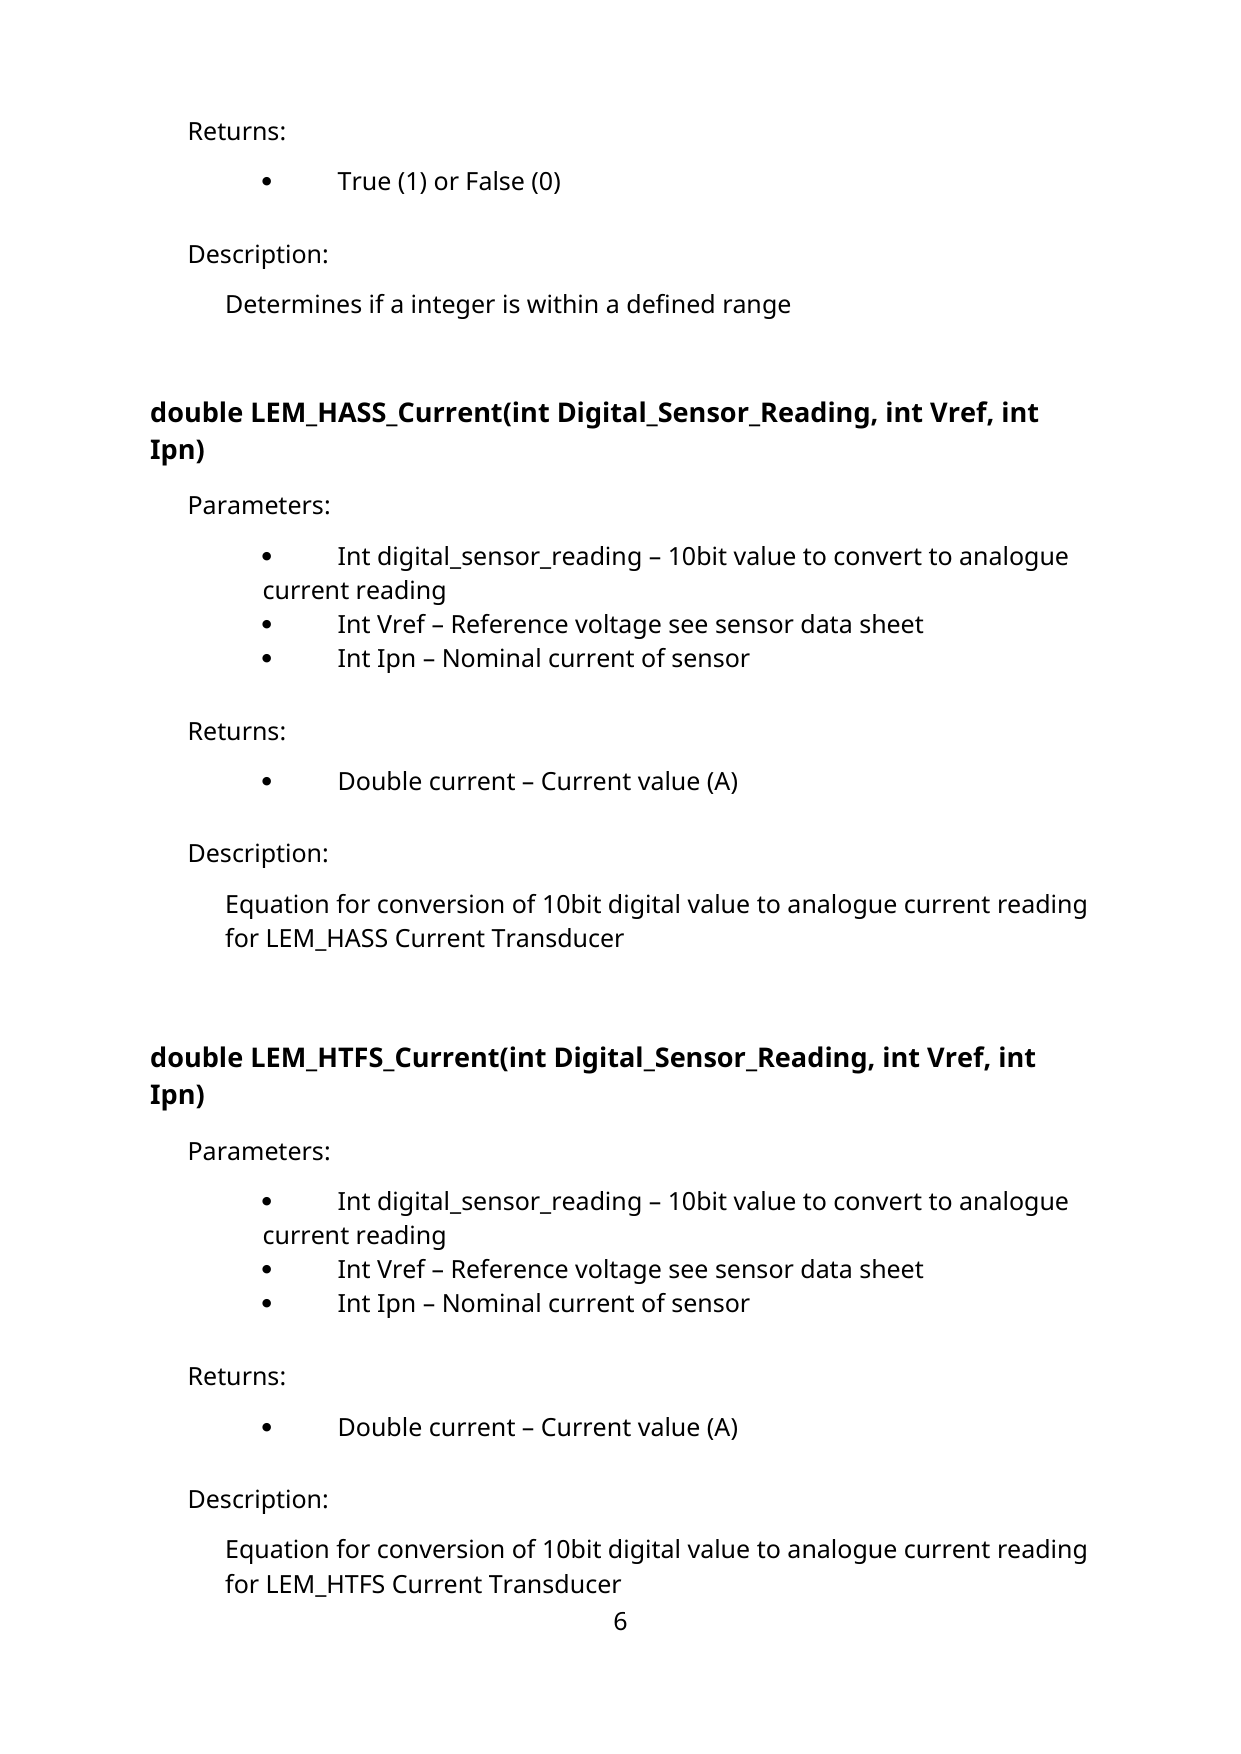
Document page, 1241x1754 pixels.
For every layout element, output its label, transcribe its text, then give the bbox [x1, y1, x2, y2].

list Int Ipn – Nominal current of sensor [262, 1286, 1090, 1320]
list Double current – Current value (A) [262, 1409, 1090, 1443]
text Determines if a integer is within a defined range [150, 287, 1090, 321]
text for LEM_HASS Current Transducer [150, 921, 1090, 955]
subtitle Parameters: [187, 488, 1090, 522]
subtitle Returns: [187, 713, 1090, 747]
list Int Vref – Reference voltage see sensor data sheet [262, 607, 1090, 641]
subtitle Returns: [187, 1358, 1090, 1392]
subtitle Returns: [187, 113, 1090, 147]
list Int digital_sensor_reading – 10bit value to convert to analogue current reading [262, 1184, 1090, 1252]
subtitle double LEM_HASS_Current(int Digital_Sensor_Reading, int Vref, int Ipn) [150, 393, 1090, 467]
text Equation for conversion of 10bit digital value to analogue current reading [150, 887, 1090, 921]
list True (1) or False (0) [262, 164, 1090, 198]
text for LEM_HTFS Current Transducer [150, 1566, 1090, 1600]
list Int Vref – Reference voltage see sensor data sheet [262, 1252, 1090, 1286]
subtitle Description: [187, 236, 1090, 270]
subtitle double LEM_HTFS_Current(int Digital_Sensor_Reading, int Vref, int Ipn) [150, 1039, 1090, 1112]
list Int digital_sensor_reading – 10bit value to convert to analogue current reading [262, 539, 1090, 607]
subtitle Description: [187, 1481, 1090, 1516]
list Double current – Current value (A) [262, 764, 1090, 798]
subtitle Description: [187, 836, 1090, 870]
text Equation for conversion of 10bit digital value to analogue current reading [150, 1532, 1090, 1566]
subtitle Parameters: [187, 1133, 1090, 1167]
list Int Ipn – Nominal current of sensor [262, 641, 1090, 675]
